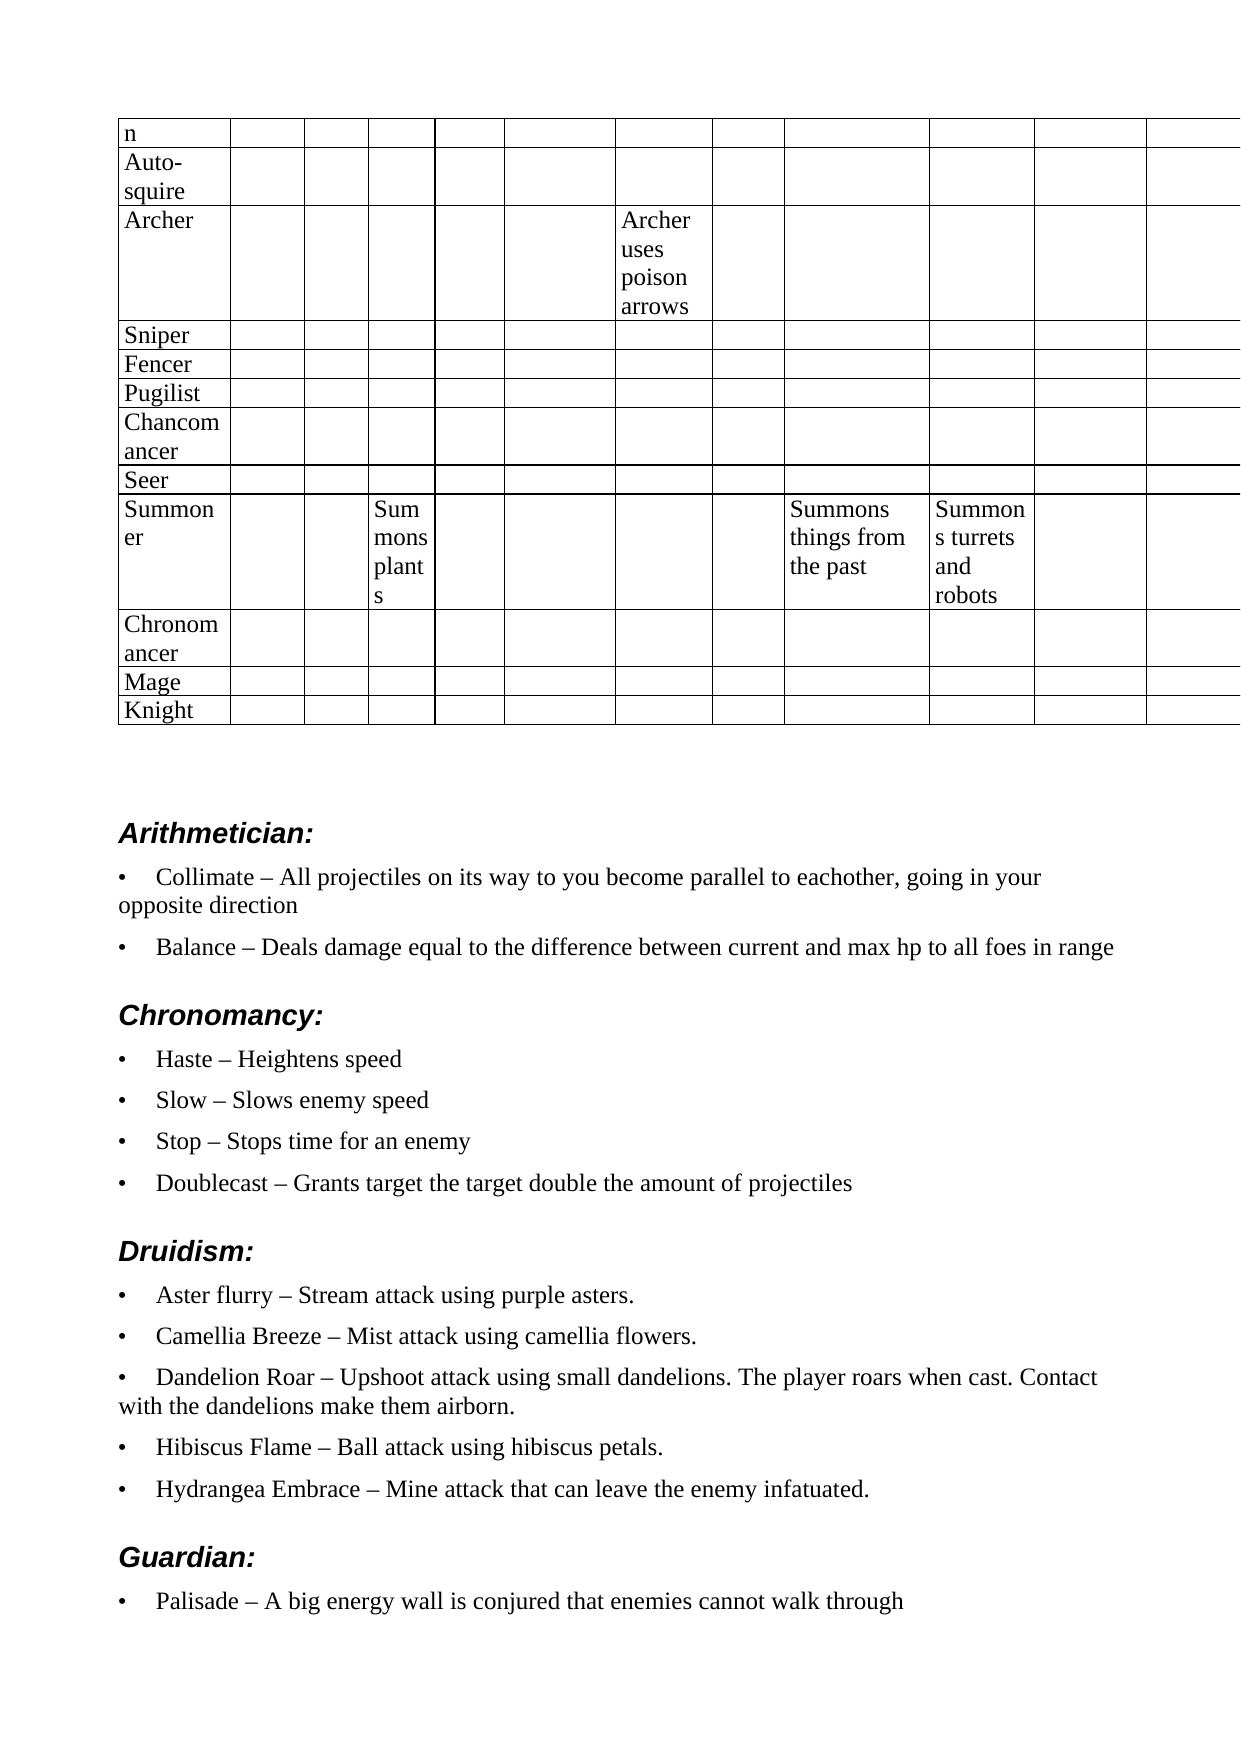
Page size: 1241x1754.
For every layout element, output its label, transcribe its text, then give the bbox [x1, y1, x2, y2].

table_cell [713, 350, 784, 378]
table_cell [369, 466, 434, 493]
table_cell [1035, 350, 1146, 378]
table_cell [1147, 206, 1240, 320]
table_cell [305, 148, 368, 205]
table_cell [785, 466, 929, 493]
list Balance – Deals damage equal to the difference between current and max hp to all foes in range [81, 932, 1122, 960]
table_cell [616, 610, 712, 666]
table_cell [713, 495, 784, 609]
table_cell [616, 466, 712, 493]
table_cell [436, 321, 504, 349]
table_cell [785, 696, 929, 724]
table_cell [713, 119, 784, 147]
list Camellia Breeze – Mist attack using camellia flowers. [81, 1321, 1122, 1350]
table_cell [785, 379, 929, 407]
table_cell [505, 350, 615, 378]
list Stop – Stops time for an enemy [81, 1126, 1122, 1155]
table_cell [616, 321, 712, 349]
table_cell [305, 206, 368, 320]
table_cell [616, 379, 712, 407]
table_cell [369, 350, 434, 378]
table_cell [785, 667, 929, 695]
table_cell [1035, 610, 1146, 666]
table_cell [1147, 321, 1240, 349]
table_cell [436, 350, 504, 378]
table_cell [930, 350, 1034, 378]
table_cell Summons things from the past [785, 495, 929, 609]
table_cell [436, 379, 504, 407]
list Slow – Slows enemy speed [81, 1085, 1122, 1114]
table_cell [1147, 610, 1240, 666]
text Arithmetician: [118, 816, 1122, 849]
table_cell [231, 466, 304, 493]
table_cell [369, 667, 434, 695]
table_cell [305, 321, 368, 349]
table_cell [1147, 495, 1240, 609]
table_cell [713, 667, 784, 695]
table_cell [505, 321, 615, 349]
table_cell [616, 696, 712, 724]
table_cell [505, 206, 615, 320]
table_cell [930, 148, 1034, 205]
table_cell Sniper [119, 321, 230, 349]
table_cell [1035, 466, 1146, 493]
list Haste – Heightens speed [81, 1044, 1122, 1073]
table_cell Summons turrets and robots [930, 495, 1034, 609]
table_cell [1035, 408, 1146, 464]
table_cell [1147, 408, 1240, 464]
table_cell [436, 610, 504, 666]
table_cell [930, 119, 1034, 147]
table_cell [1147, 696, 1240, 724]
table_cell [231, 379, 304, 407]
table_cell [1035, 495, 1146, 609]
table_cell [616, 408, 712, 464]
table_cell Archer [119, 206, 230, 320]
table_cell [231, 350, 304, 378]
table_cell [231, 610, 304, 666]
table_cell [713, 466, 784, 493]
table_cell [505, 667, 615, 695]
table_cell [369, 379, 434, 407]
table_cell [231, 148, 304, 205]
table_cell [1147, 119, 1240, 147]
table_cell Summoner [119, 495, 230, 609]
table_cell [505, 148, 615, 205]
table_cell [505, 610, 615, 666]
text Guardian: [118, 1540, 1122, 1573]
table_cell [930, 696, 1034, 724]
table_cell [505, 119, 615, 147]
table_cell [436, 148, 504, 205]
table_cell [1147, 466, 1240, 493]
table_cell [1147, 379, 1240, 407]
table_cell [930, 408, 1034, 464]
table_cell [305, 119, 368, 147]
table_cell [436, 206, 504, 320]
table_cell [616, 350, 712, 378]
table_cell [436, 119, 504, 147]
table_cell Auto-squire [119, 148, 230, 205]
table_cell [505, 466, 615, 493]
table_cell [1147, 148, 1240, 205]
table_cell [436, 495, 504, 609]
table_cell [305, 696, 368, 724]
table_cell [231, 321, 304, 349]
list Hibiscus Flame – Ball attack using hibiscus petals. [81, 1432, 1122, 1461]
table_cell [785, 206, 929, 320]
table_cell [436, 667, 504, 695]
table_cell [305, 350, 368, 378]
table_cell [1035, 321, 1146, 349]
table_cell [505, 379, 615, 407]
table_cell [231, 206, 304, 320]
table_cell [305, 667, 368, 695]
table_cell n [119, 119, 230, 147]
table_cell [713, 148, 784, 205]
table_cell Chronomancer [119, 610, 230, 666]
table_cell [930, 667, 1034, 695]
table_cell [305, 610, 368, 666]
table_cell [713, 321, 784, 349]
list Palisade – A big energy wall is conjured that enemies cannot walk through [81, 1586, 1122, 1615]
table_cell [505, 696, 615, 724]
table_cell Fencer [119, 350, 230, 378]
table_cell [1035, 667, 1146, 695]
text Druidism: [118, 1234, 1122, 1267]
table_cell [785, 408, 929, 464]
table_cell Mage [119, 667, 230, 695]
table_cell [369, 610, 434, 666]
table_cell Chancomancer [119, 408, 230, 464]
table_cell [785, 119, 929, 147]
list Doublecast – Grants target the target double the amount of projectiles [81, 1168, 1122, 1196]
table_cell [369, 148, 434, 205]
table_cell [505, 408, 615, 464]
table_cell [930, 610, 1034, 666]
table_cell [616, 495, 712, 609]
table_cell [713, 206, 784, 320]
table_cell [436, 466, 504, 493]
text Chronomancy: [118, 998, 1122, 1031]
table_cell [785, 321, 929, 349]
table_cell [1035, 379, 1146, 407]
list Aster flurry – Stream attack using purple asters. [81, 1280, 1122, 1309]
table_cell [305, 408, 368, 464]
table_cell [930, 206, 1034, 320]
table_cell [369, 696, 434, 724]
table_cell Archer uses poison arrows [616, 206, 712, 320]
table_cell [231, 495, 304, 609]
table_cell [785, 148, 929, 205]
table_cell [713, 408, 784, 464]
table_cell [930, 466, 1034, 493]
table_cell [231, 408, 304, 464]
table_cell [1035, 206, 1146, 320]
table_cell [305, 466, 368, 493]
table_cell [231, 696, 304, 724]
table_cell [713, 696, 784, 724]
table_cell [505, 495, 615, 609]
table_cell [1147, 350, 1240, 378]
list Collimate – All projectiles on its way to you become parallel to eachother, going in your opposite direction [81, 862, 1122, 919]
table_cell [305, 379, 368, 407]
table_cell Seer [119, 466, 230, 493]
table_cell [930, 379, 1034, 407]
table_cell Summons plants [369, 495, 434, 609]
table_cell [1035, 148, 1146, 205]
table_cell [231, 667, 304, 695]
table_cell [713, 610, 784, 666]
table_cell [369, 206, 434, 320]
table_cell [369, 119, 434, 147]
table_cell [436, 696, 504, 724]
list Hydrangea Embrace – Mine attack that can leave the enemy infatuated. [81, 1474, 1122, 1502]
table_cell [616, 667, 712, 695]
table_cell [369, 321, 434, 349]
list Dandelion Roar – Upshoot attack using small dandelions. The player roars when cast. Contact with the dandelions make them airborn. [81, 1362, 1122, 1420]
table_cell Knight [119, 696, 230, 724]
table_cell [930, 321, 1034, 349]
table_cell [436, 408, 504, 464]
table_cell [1035, 696, 1146, 724]
table_cell [1147, 667, 1240, 695]
table_cell [231, 119, 304, 147]
table_cell Pugilist [119, 379, 230, 407]
table_cell [713, 379, 784, 407]
table_cell [616, 119, 712, 147]
table_cell [1035, 119, 1146, 147]
table_cell [369, 408, 434, 464]
table_cell [616, 148, 712, 205]
table_cell [785, 610, 929, 666]
table_cell [785, 350, 929, 378]
table_cell [305, 495, 368, 609]
